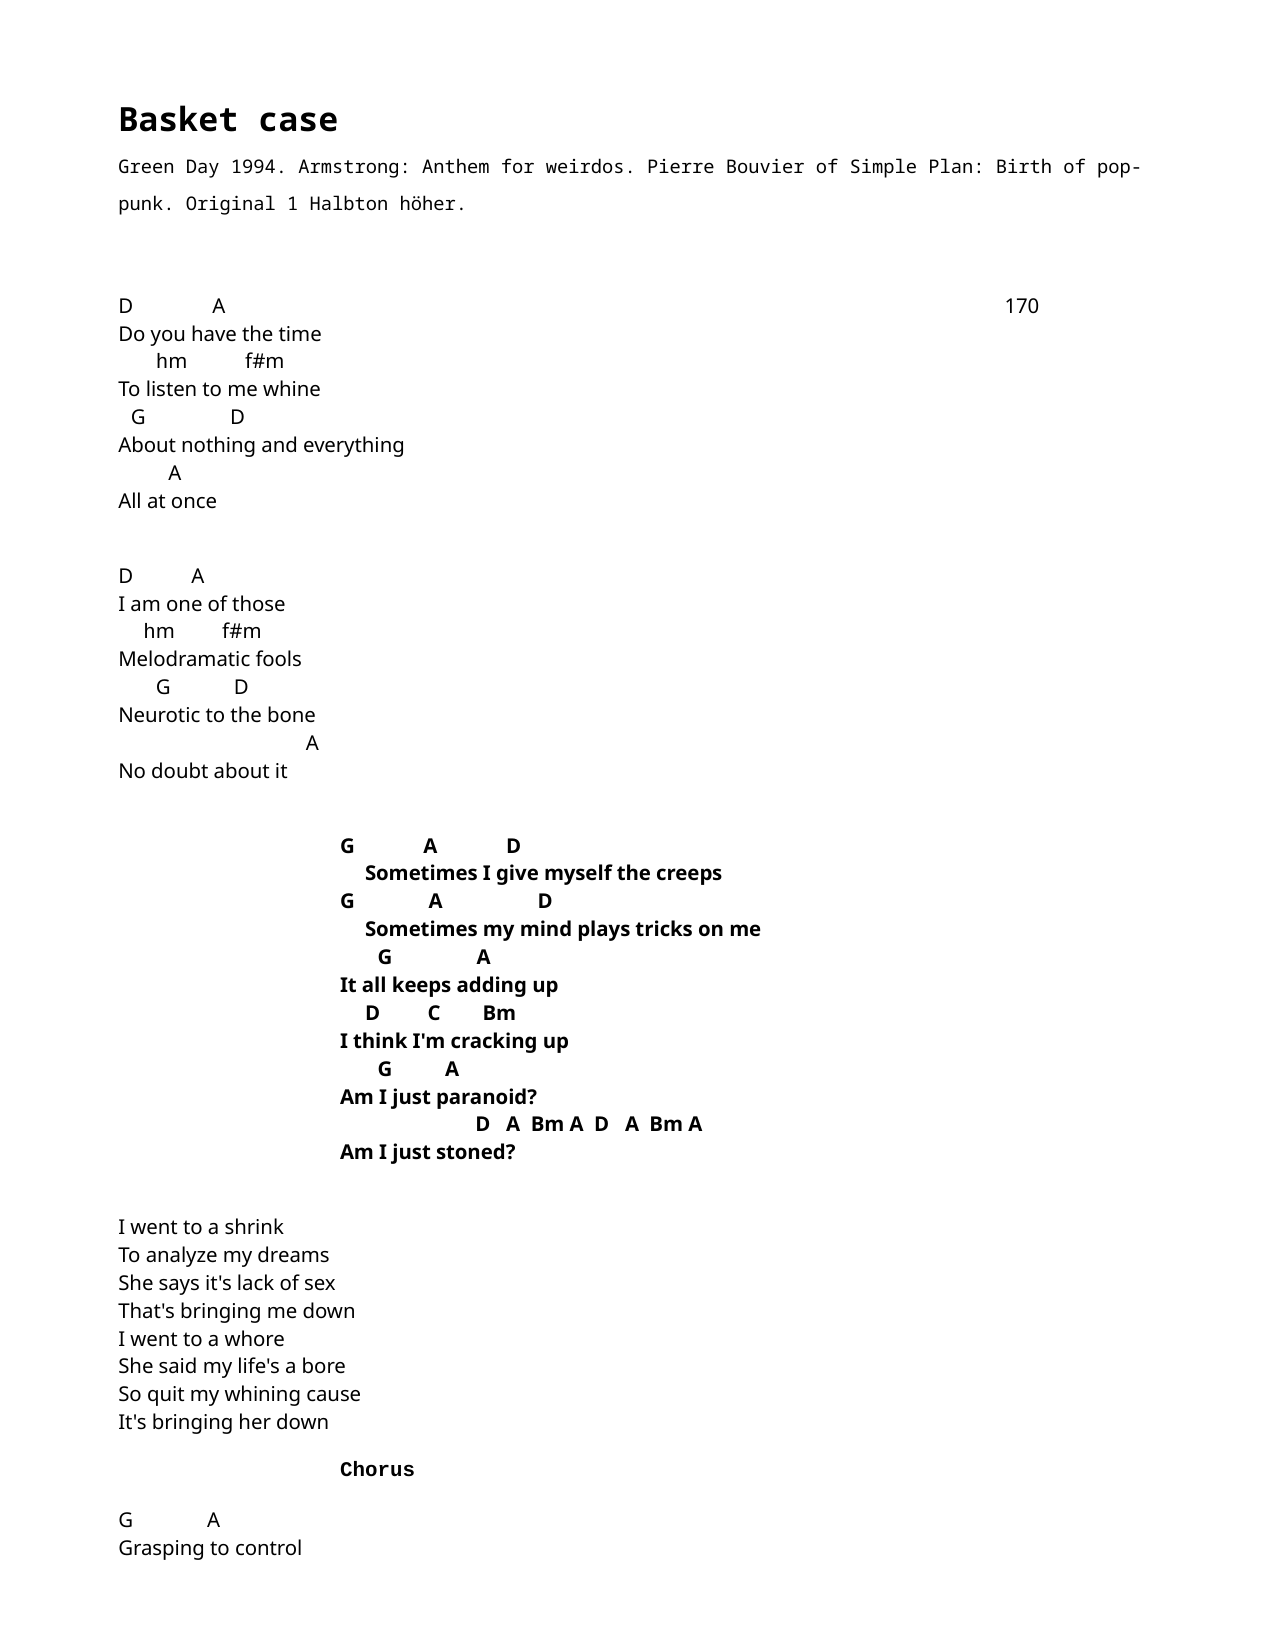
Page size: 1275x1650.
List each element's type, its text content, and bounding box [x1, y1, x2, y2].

text D A [118, 561, 1157, 589]
text I am one of those [118, 589, 1157, 617]
text hm f#m [118, 617, 1157, 645]
text No doubt about it [118, 756, 1157, 784]
text She said my life's a bore [118, 1352, 1157, 1379]
text Melodramatic fools [118, 645, 1157, 673]
text A [118, 458, 1157, 486]
text I went to a shrink [118, 1213, 1157, 1241]
text Grasping to control [118, 1534, 1157, 1561]
text D A Bm A D A Bm A [340, 1110, 1157, 1138]
text About nothing and everything [118, 431, 1157, 458]
text Am I just stoned? [340, 1138, 1157, 1166]
text G A [340, 1054, 1157, 1082]
text D A 170 [118, 292, 1157, 319]
text G D [118, 403, 1157, 431]
text G D [118, 673, 1157, 701]
text That's bringing me down [118, 1296, 1157, 1324]
text G A [340, 943, 1157, 971]
text I think I'm cracking up [340, 1027, 1157, 1054]
text G A D [340, 887, 1157, 915]
text Sometimes my mind plays tricks on me [340, 915, 1157, 943]
text G A D [340, 831, 1157, 859]
text Am I just paranoid? [340, 1082, 1157, 1110]
text Do you have the time [118, 319, 1157, 347]
text It all keeps adding up [340, 971, 1157, 998]
text It's bringing her down [118, 1407, 1157, 1435]
text G A [118, 1506, 1157, 1534]
text She says it's lack of sex [118, 1269, 1157, 1296]
text Neurotic to the bone [118, 701, 1157, 728]
text I went to a whore [118, 1324, 1157, 1352]
text Chorus [266, 1459, 1157, 1482]
text A [118, 728, 1157, 756]
text To listen to me whine [118, 375, 1157, 403]
text Green Day 1994. Armstrong: Anthem for weirdos. Pierre Bouvier of Simple Plan: Birth of pop-punk. Original 1 Halbton höher. [118, 153, 1157, 218]
text So quit my whining cause [118, 1379, 1157, 1407]
text Sometimes I give myself the creeps [340, 859, 1157, 887]
text All at once [118, 486, 1157, 514]
text hm f#m [118, 347, 1157, 375]
text D C Bm [340, 998, 1157, 1027]
subtitle Basket case [118, 96, 1157, 141]
text To analyze my dreams [118, 1241, 1157, 1269]
